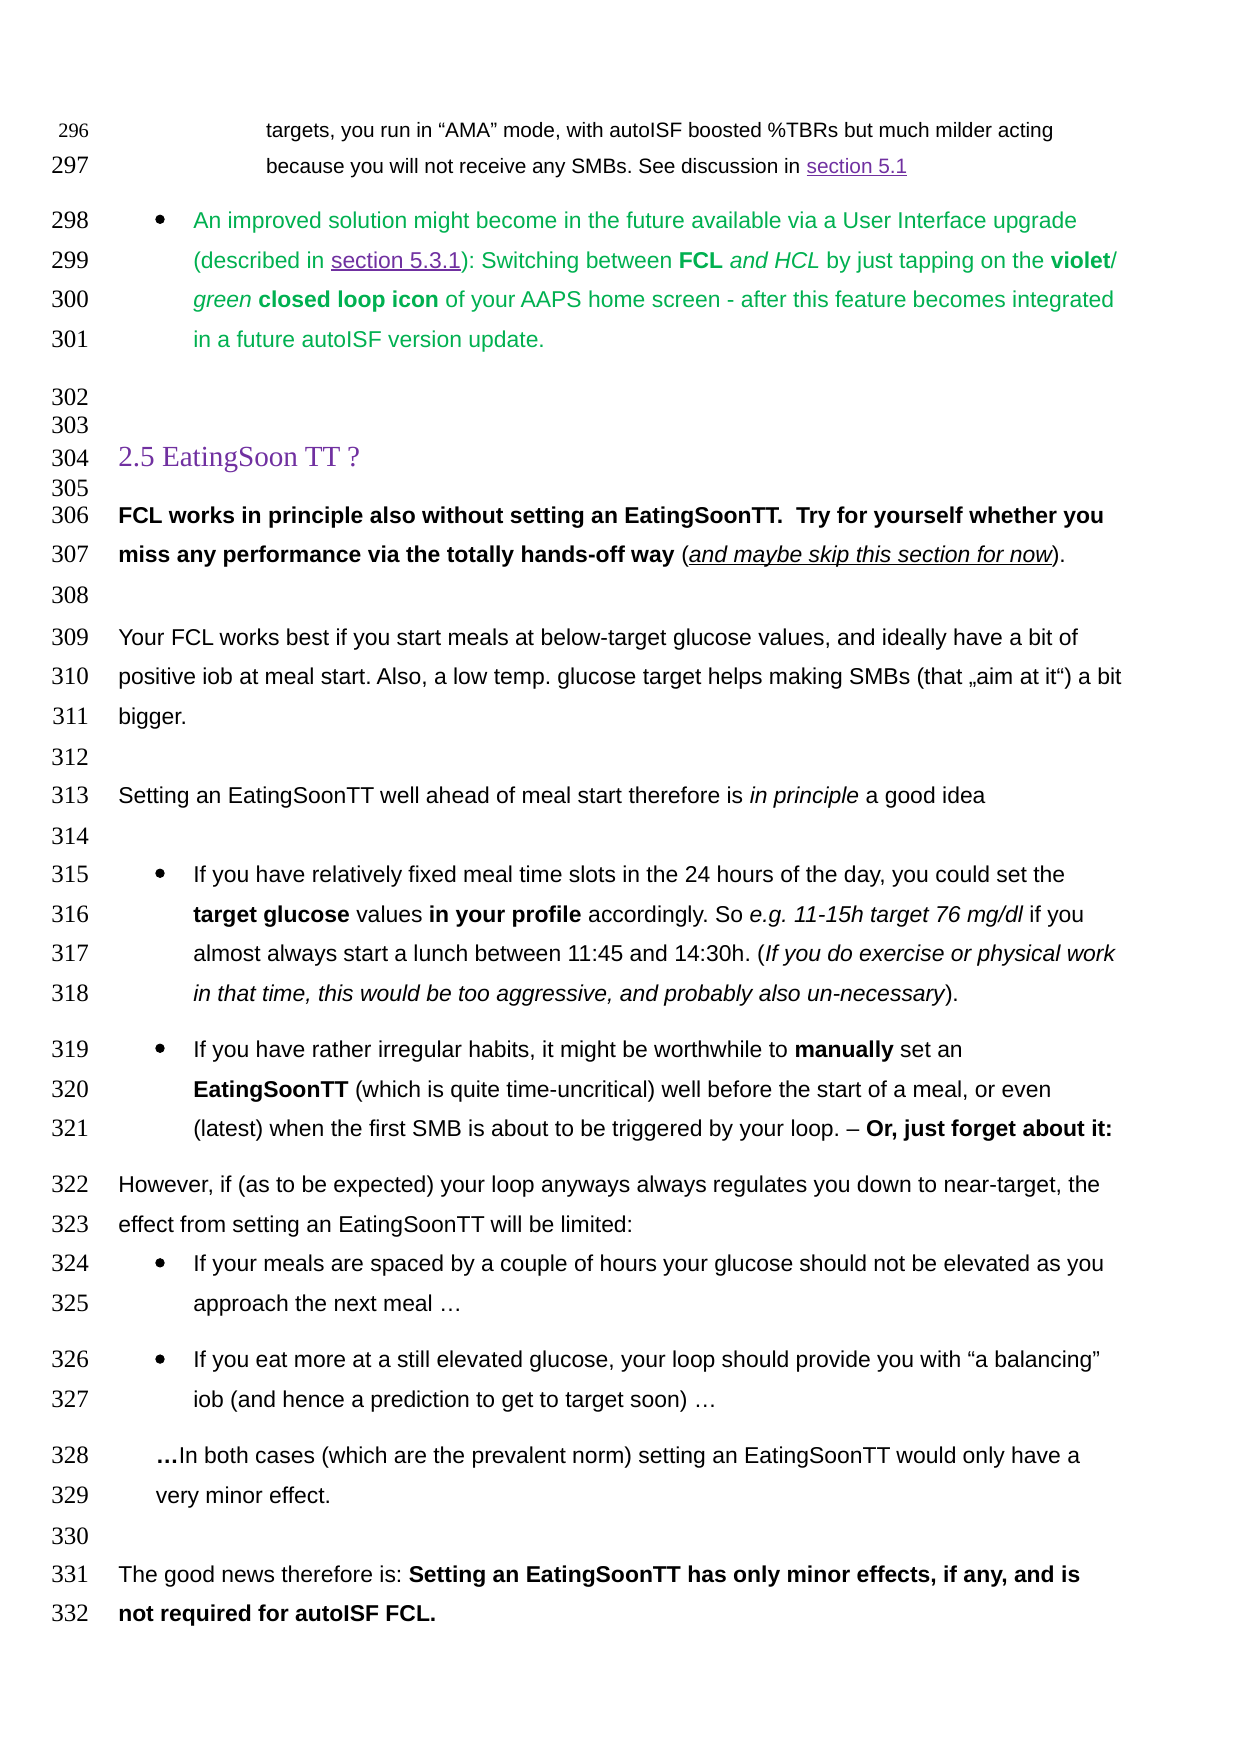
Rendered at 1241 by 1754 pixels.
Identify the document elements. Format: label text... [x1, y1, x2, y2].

text FCL works in principle also without setting an EatingSoonTT. Try for yourself whether you miss any performance via the totally hands-off way (and maybe skip this section for now). [118, 502, 1122, 567]
text However, if (as to be expected) your loop anyways always regulates you down to near-target, the effect from setting an EatingSoonTT will be limited: [118, 1171, 1122, 1237]
list targets, you run in “AMA” mode, with autoISF boosted %TBRs but much milder acting because you will not receive any SMBs. See discussion in section 5.1 [266, 118, 1122, 178]
list If your meals are spaced by a couple of hours your glucose should not be elevated as you approach the next meal … [156, 1250, 1122, 1317]
text The good news therefore is: Setting an EatingSoonTT has only minor effects, if any, and is not required for autoISF FCL. [118, 1561, 1122, 1627]
text Your FCL works best if you start meals at below-target glucose values, and ideally have a bit of positive iob at meal start. Also, a low temp. glucose target helps making SMBs (that „aim at it“) a bit bigger. [118, 624, 1122, 729]
text 2.5 EatingSoon TT ? [118, 439, 1122, 473]
list If you eat more at a still elevated glucose, your loop should provide you with “a balancing” iob (and hence a prediction to get to target soon) … [156, 1346, 1122, 1413]
text Setting an EatingSoonTT well ahead of meal start therefore is in principle a good idea [118, 782, 1122, 808]
text …In both cases (which are the prevalent norm) setting an EatingSoonTT would only have a very minor effect. [156, 1442, 1122, 1508]
list An improved solution might become in the future available via a User Interface upgrade (described in section 5.3.1): Switching between FCL and HCL by just tapping on the violet/ green closed loop icon of your AAPS home screen - after this feature becomes integrated in a future autoISF version update. [156, 207, 1122, 352]
list If you have relatively fixed meal time slots in the 24 hours of the day, you could set the target glucose values in your profile accordingly. So e.g. 11-15h target 76 mg/dl if you almost always start a lunch between 11:45 and 14:30h. (If you do exercise or physical work in that time, this would be too aggressive, and probably also un-necessary). [156, 861, 1122, 1006]
list If you have rather irregular habits, it might be worthwhile to manually set an EatingSoonTT (which is quite time-uncritical) well before the start of a meal, or even (latest) when the first SMB is about to be triggered by your loop. – Or, just forget about it: [156, 1036, 1122, 1141]
